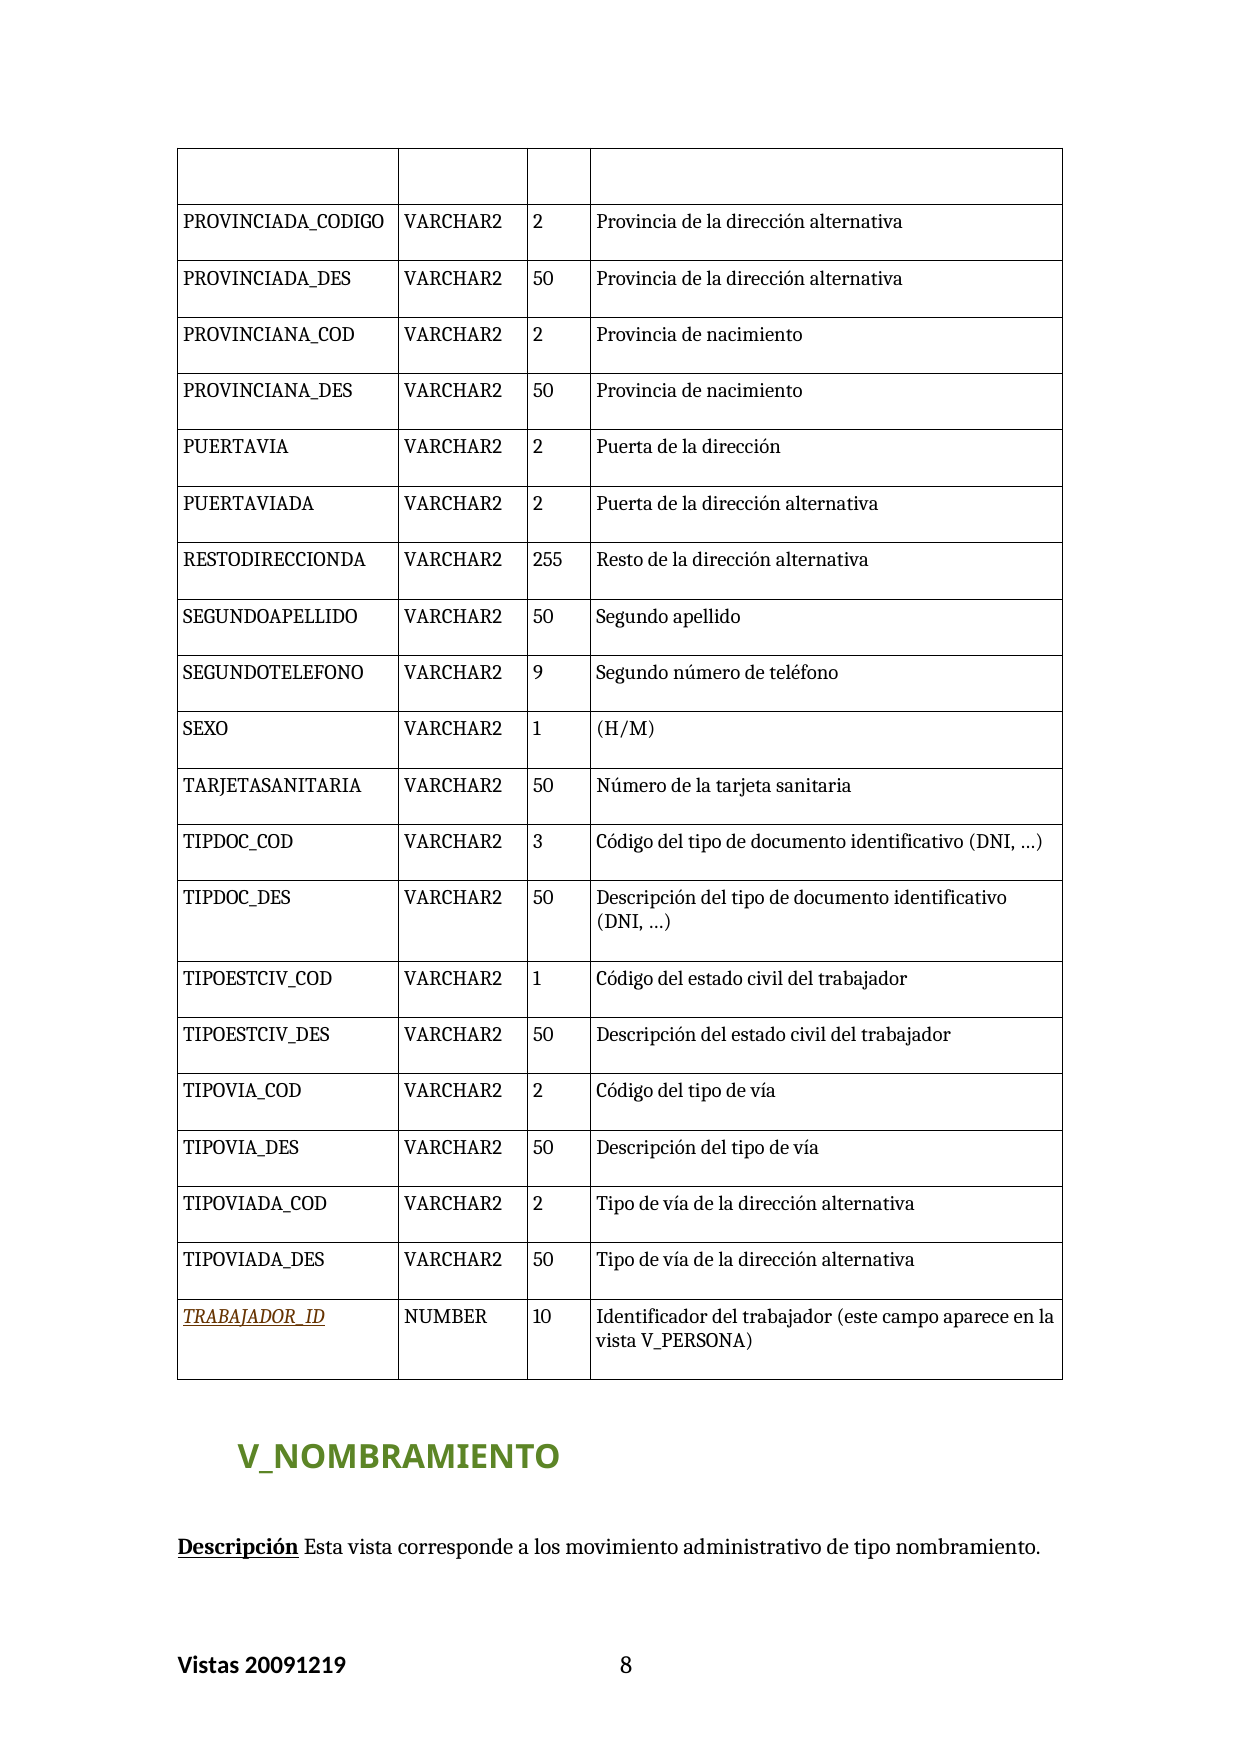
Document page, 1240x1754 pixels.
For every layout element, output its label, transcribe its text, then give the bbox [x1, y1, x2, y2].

table_cell VARCHAR2 [399, 487, 527, 542]
table_cell VARCHAR2 [399, 1187, 527, 1242]
table_cell NUMBER [399, 1300, 527, 1379]
table_cell PROVINCIADA_CODIGO [178, 205, 398, 260]
table_cell VARCHAR2 [399, 374, 527, 429]
table_cell VARCHAR2 [399, 261, 527, 317]
table_cell Provincia de nacimiento [591, 318, 1062, 373]
table_cell Segundo apellido [591, 600, 1062, 655]
table_cell Código del estado civil del trabajador [591, 962, 1062, 1017]
table_cell Provincia de la dirección alternativa [591, 261, 1062, 317]
subtitle V_NOMBRAMIENTO [182, 1433, 1062, 1478]
table_cell 2 [528, 430, 590, 486]
table_cell VARCHAR2 [399, 712, 527, 767]
table_cell RESTODIRECCIONDA [178, 543, 398, 598]
table_cell 50 [528, 1243, 590, 1299]
table_cell [528, 149, 590, 204]
table_cell 255 [528, 543, 590, 598]
table_cell TIPOESTCIV_DES [178, 1018, 398, 1073]
table_cell VARCHAR2 [399, 430, 527, 486]
table_cell Tipo de vía de la dirección alternativa [591, 1187, 1062, 1242]
table_cell Resto de la dirección alternativa [591, 543, 1062, 598]
table_cell 3 [528, 825, 590, 880]
table_cell TIPOVIADA_COD [178, 1187, 398, 1242]
table_cell VARCHAR2 [399, 962, 527, 1017]
table_cell Descripción del tipo de vía [591, 1131, 1062, 1186]
table_cell [178, 149, 398, 204]
table_cell Puerta de la dirección [591, 430, 1062, 486]
table_cell VARCHAR2 [399, 825, 527, 880]
table_cell Descripción del estado civil del trabajador [591, 1018, 1062, 1073]
table_cell Tipo de vía de la dirección alternativa [591, 1243, 1062, 1299]
table_cell 2 [528, 487, 590, 542]
table_cell Segundo número de teléfono [591, 656, 1062, 711]
table_cell VARCHAR2 [399, 1018, 527, 1073]
table_cell 9 [528, 656, 590, 711]
table_cell Identificador del trabajador (este campo aparece en la vista V_PERSONA) [591, 1300, 1062, 1379]
table_cell SEGUNDOAPELLIDO [178, 600, 398, 655]
table_cell 10 [528, 1300, 590, 1379]
table_cell 50 [528, 1131, 590, 1186]
table_cell 2 [528, 318, 590, 373]
table_cell PROVINCIANA_DES [178, 374, 398, 429]
table_cell VARCHAR2 [399, 318, 527, 373]
table_cell 50 [528, 374, 590, 429]
table_cell [591, 149, 1062, 204]
table_cell VARCHAR2 [399, 1074, 527, 1129]
table_cell Código del tipo de vía [591, 1074, 1062, 1129]
table_cell 50 [528, 1018, 590, 1073]
table_cell 50 [528, 261, 590, 317]
table_cell 50 [528, 881, 590, 961]
table_cell TIPOESTCIV_COD [178, 962, 398, 1017]
table_cell 2 [528, 205, 590, 260]
table_cell VARCHAR2 [399, 543, 527, 598]
table_cell VARCHAR2 [399, 600, 527, 655]
table_cell TIPOVIA_COD [178, 1074, 398, 1129]
table_cell TRABAJADOR_ID [178, 1300, 398, 1379]
table_cell PROVINCIADA_DES [178, 261, 398, 317]
table_cell VARCHAR2 [399, 1131, 527, 1186]
table_cell 50 [528, 769, 590, 824]
table_cell 50 [528, 600, 590, 655]
table_cell TIPDOC_DES [178, 881, 398, 961]
table_cell VARCHAR2 [399, 1243, 527, 1299]
table_cell TIPDOC_COD [178, 825, 398, 880]
table_cell 2 [528, 1187, 590, 1242]
table_cell [399, 149, 527, 204]
table_cell TARJETASANITARIA [178, 769, 398, 824]
table_cell Puerta de la dirección alternativa [591, 487, 1062, 542]
table_cell PUERTAVIA [178, 430, 398, 486]
table_cell SEGUNDOTELEFONO [178, 656, 398, 711]
table_cell Provincia de la dirección alternativa [591, 205, 1062, 260]
table_cell VARCHAR2 [399, 881, 527, 961]
table_cell Descripción del tipo de documento identificativo (DNI, …) [591, 881, 1062, 961]
table_cell SEXO [178, 712, 398, 767]
table_cell Provincia de nacimiento [591, 374, 1062, 429]
text Descripción Esta vista corresponde a los movimiento administrativo de tipo nombramiento. [177, 1534, 1062, 1560]
table_cell VARCHAR2 [399, 769, 527, 824]
table_cell TIPOVIA_DES [178, 1131, 398, 1186]
table_cell VARCHAR2 [399, 656, 527, 711]
table_cell PROVINCIANA_COD [178, 318, 398, 373]
table_cell Código del tipo de documento identificativo (DNI, …) [591, 825, 1062, 880]
table_cell TIPOVIADA_DES [178, 1243, 398, 1299]
table_cell Número de la tarjeta sanitaria [591, 769, 1062, 824]
table_cell 1 [528, 962, 590, 1017]
table_cell VARCHAR2 [399, 205, 527, 260]
table_cell 2 [528, 1074, 590, 1129]
table_cell 1 [528, 712, 590, 767]
table_cell (H/M) [591, 712, 1062, 767]
table_cell PUERTAVIADA [178, 487, 398, 542]
